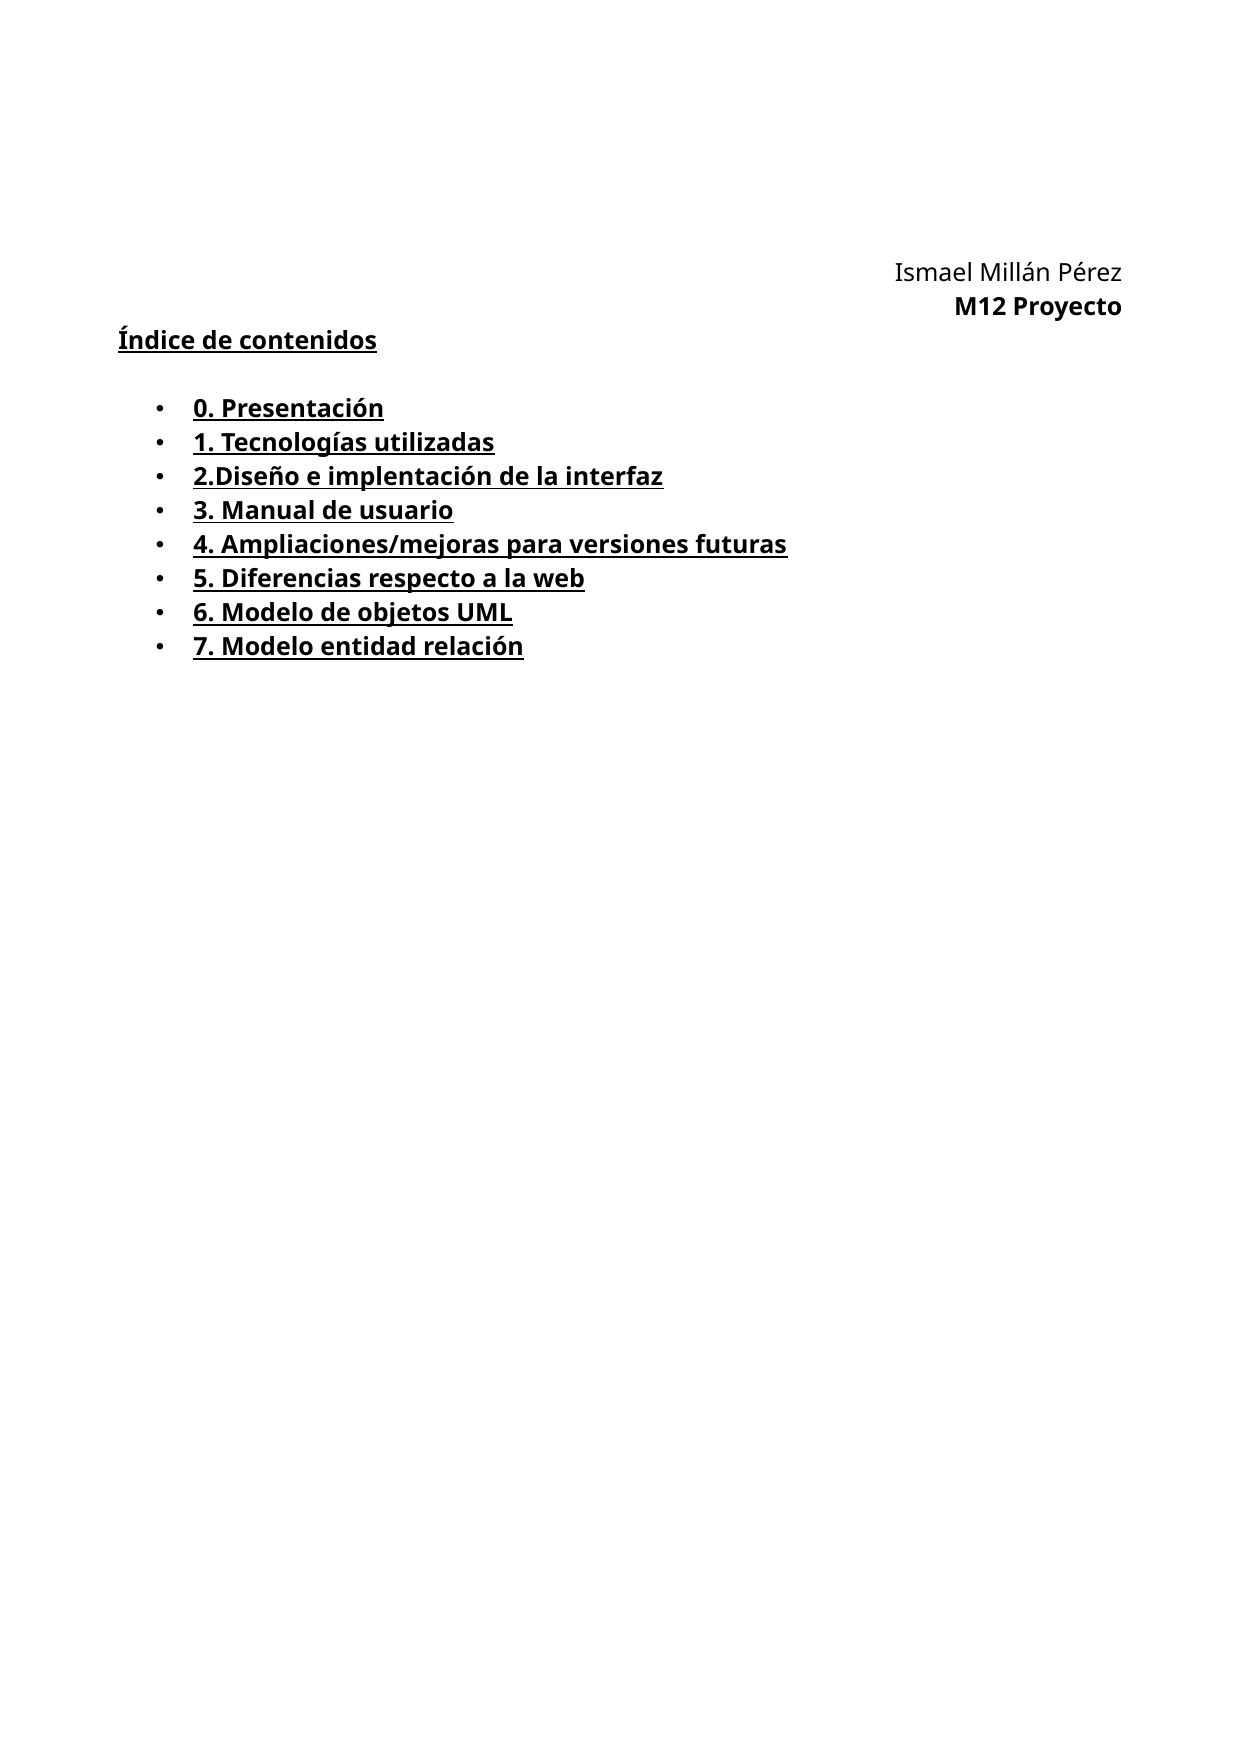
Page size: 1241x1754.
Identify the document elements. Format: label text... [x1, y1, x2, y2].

list 0. Presentación [156, 391, 1122, 425]
text Ismael Millán Pérez [118, 254, 1122, 288]
list 1. Tecnologías utilizadas [156, 425, 1122, 459]
list 2.Diseño e implentación de la interfaz [156, 459, 1122, 493]
list 7. Modelo entidad relación [156, 629, 1122, 663]
list 3. Manual de usuario [156, 493, 1122, 527]
text Índice de contenidos [118, 322, 1122, 357]
list 6. Modelo de objetos UML [156, 595, 1122, 629]
list 4. Ampliaciones/mejoras para versiones futuras [156, 527, 1122, 561]
text M12 Proyecto [118, 288, 1122, 322]
list 5. Diferencias respecto a la web [156, 561, 1122, 595]
